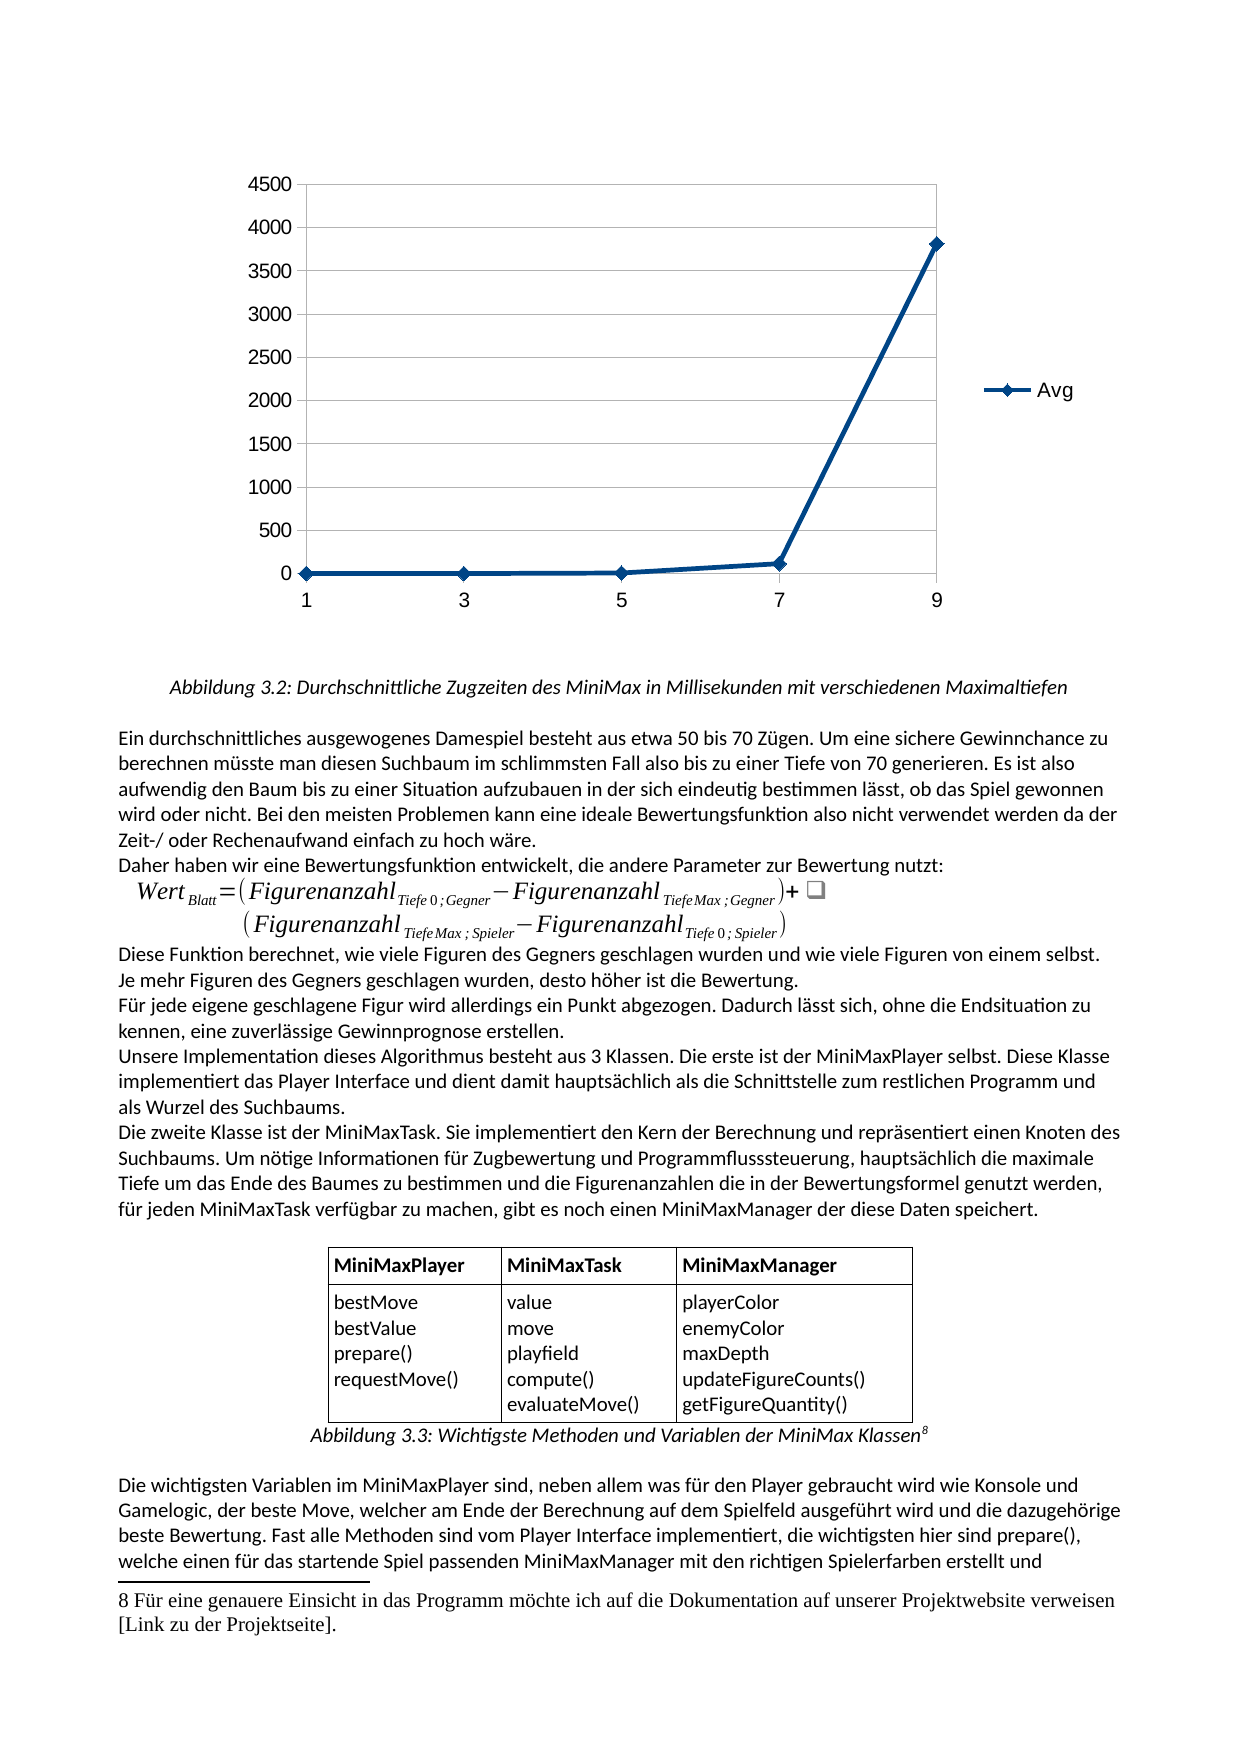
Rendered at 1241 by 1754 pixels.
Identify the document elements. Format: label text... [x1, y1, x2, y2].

table_cell playerColor enemyColor maxDepth updateFigureCounts() getFigureQuantity() [677, 1285, 912, 1422]
text Für eine genauere Einsicht in das Programm möchte ich auf die Dokumentation auf unserer Projektwebsite verweisen [Link zu der Projektseite]. [118, 1588, 1122, 1636]
table_cell bestMove bestValue prepare() requestMove() [329, 1285, 501, 1422]
text Abbildung 3.3: Wichtigste Methoden und Variablen der MiniMax Klassen [118, 1422, 1122, 1448]
text Ein durchschnittliches ausgewogenes Damespiel besteht aus etwa 50 bis 70 Zügen. Um eine sichere Gewinnchance zu berechnen müsste man diesen Suchbaum im schlimmsten Fall also bis zu einer Tiefe von 70 generieren. Es ist also aufwendig den Baum bis zu einer Situation aufzubauen in der sich eindeutig bestimmen lässt, ob das Spiel gewonnen wird oder nicht. Bei den meisten Problemen kann eine ideale Bewertungsfunktion also nicht verwendet werden da der Zeit-/ oder Rechenaufwand einfach zu hoch wäre. [118, 725, 1122, 852]
text Die wichtigsten Variablen im MiniMaxPlayer sind, neben allem was für den Player gebraucht wird wie Konsole und Gamelogic, der beste Move, welcher am Ende der Berechnung auf dem Spielfeld ausgeführt wird und die dazugehörige beste Bewertung. Fast alle Methoden sind vom Player Interface implementiert, die wichtigsten hier sind prepare(), welche einen für das startende Spiel passenden MiniMaxManager mit den richtigen Spielerfarben erstellt und [118, 1472, 1122, 1573]
table_cell value move playfield compute() evaluateMove() [502, 1285, 676, 1422]
text Daher haben wir eine Bewertungsfunktion entwickelt, die andere Parameter zur Bewertung nutzt: [118, 852, 1122, 878]
text Diese Funktion berechnet, wie viele Figuren des Gegners geschlagen wurden und wie viele Figuren von einem selbst. Je mehr Figuren des Gegners geschlagen wurden, desto höher ist die Bewertung. [118, 942, 1122, 992]
table_header MiniMaxManager [677, 1248, 912, 1284]
text Abbildung 3.2: Durchschnittliche Zugzeiten des MiniMax in Millisekunden mit verschiedenen Maximaltiefen [118, 674, 1122, 700]
table_header MiniMaxTask [502, 1248, 676, 1284]
table_header MiniMaxPlayer [329, 1248, 501, 1284]
text Unsere Implementation dieses Algorithmus besteht aus 3 Klassen. Die erste ist der MiniMaxPlayer selbst. Diese Klasse implementiert das Player Interface und dient damit hauptsächlich als die Schnittstelle zum restlichen Programm und als Wurzel des Suchbaums. [118, 1043, 1122, 1119]
text Die zweite Klasse ist der MiniMaxTask. Sie implementiert den Kern der Berechnung und repräsentiert einen Knoten des Suchbaums. Um nötige Informationen für Zugbewertung und Programmflusssteuerung, hauptsächlich die maximale Tiefe um das Ende des Baumes zu bestimmen und die Figurenanzahlen die in der Bewertungsformel genutzt werden, für jeden MiniMaxTask verfügbar zu machen, gibt es noch einen MiniMaxManager der diese Daten speichert. [118, 1119, 1122, 1221]
text Für jede eigene geschlagene Figur wird allerdings ein Punkt abgezogen. Dadurch lässt sich, ohne die Endsituation zu kennen, eine zuverlässige Gewinnprognose erstellen. [118, 992, 1122, 1043]
